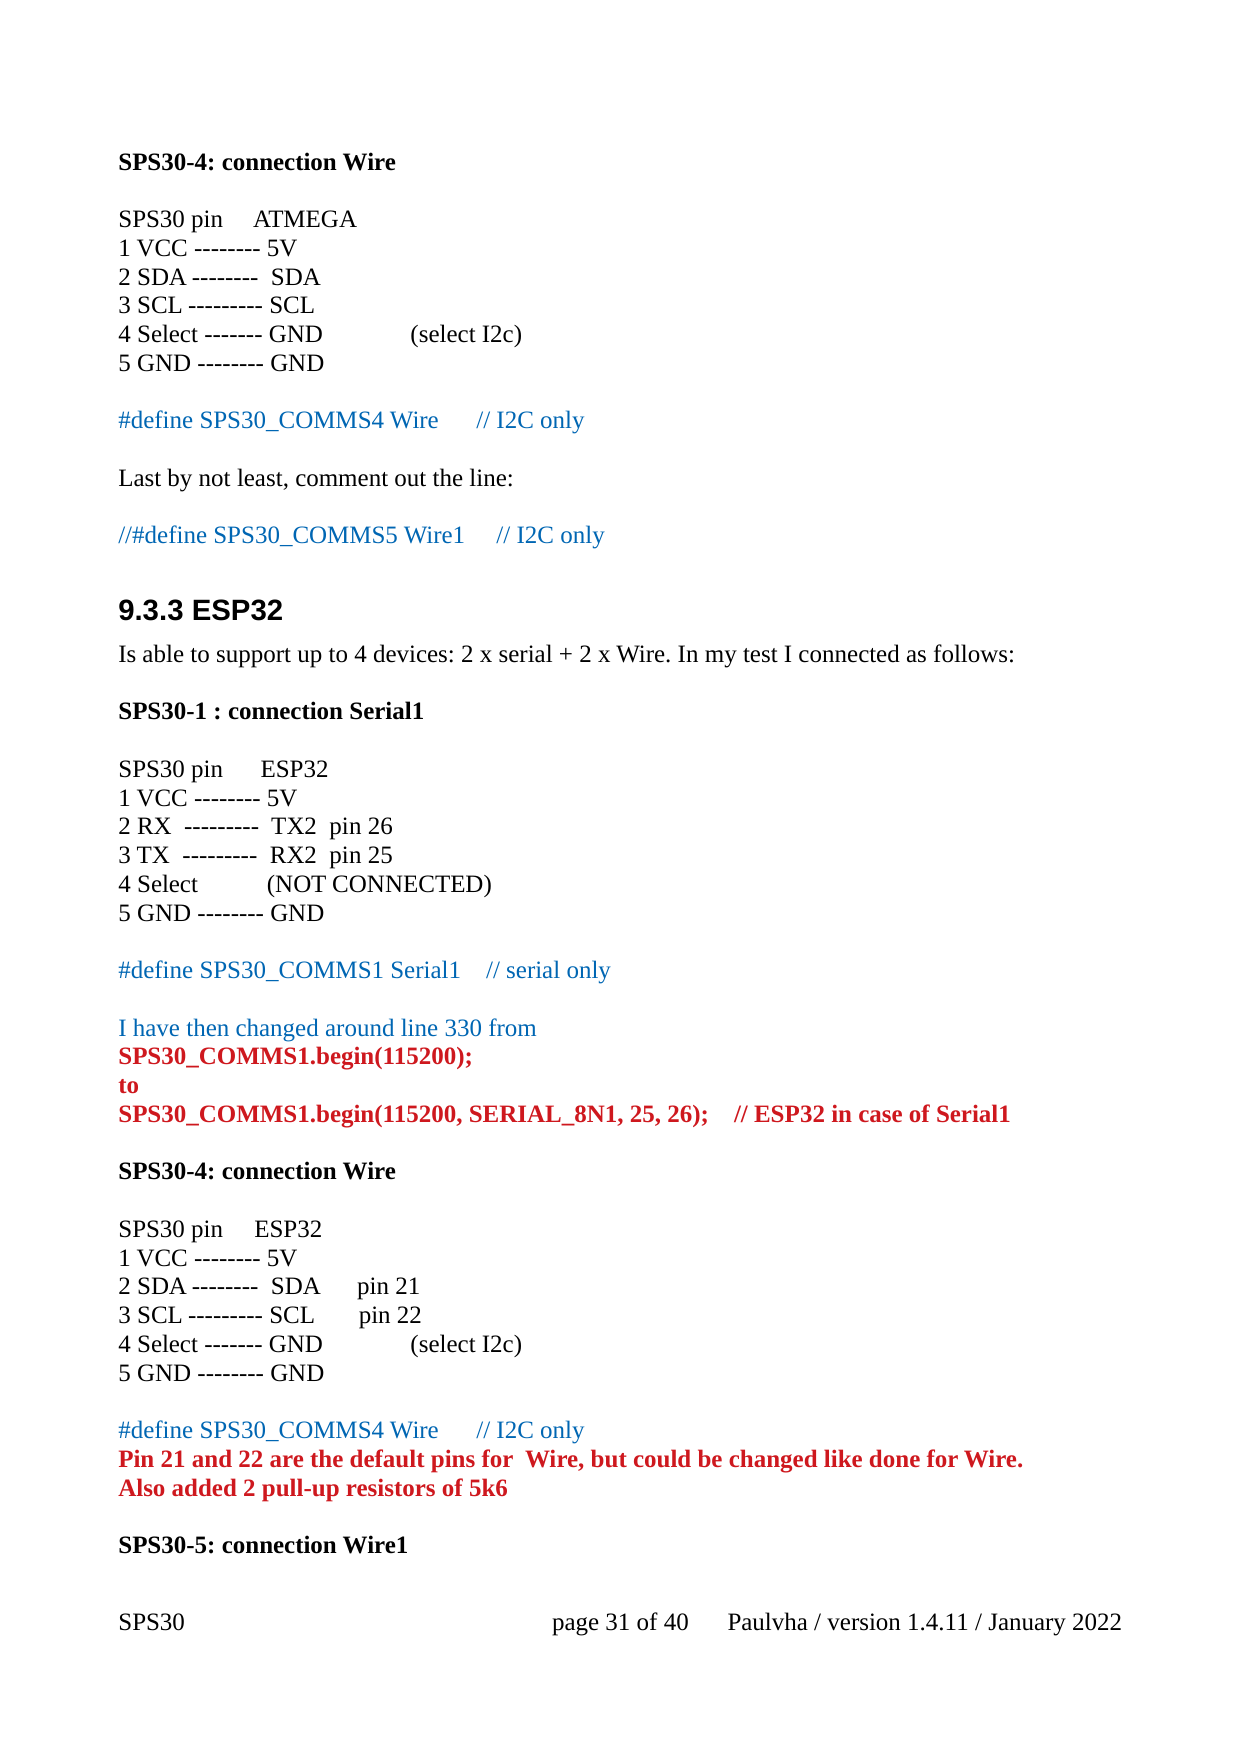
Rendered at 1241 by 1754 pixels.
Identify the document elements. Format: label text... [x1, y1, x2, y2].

text //#define SPS30_COMMS5 Wire1 // I2C only [118, 521, 1122, 549]
text 5 GND -------- GND [118, 348, 1122, 377]
text 5 GND -------- GND [118, 1358, 1122, 1386]
text 3 SCL --------- SCL pin 22 [118, 1300, 1122, 1329]
text SPS30-1 : connection Serial1 [118, 696, 1122, 725]
text Is able to support up to 4 devices: 2 x serial + 2 x Wire. In my test I connected as follows: [118, 639, 1122, 668]
text SPS30-5: connection Wire1 [118, 1530, 1122, 1559]
text SPS30-4: connection Wire [118, 147, 1122, 176]
text SPS30-4: connection Wire [118, 1156, 1122, 1185]
text to [118, 1070, 1122, 1099]
text 5 GND -------- GND [118, 898, 1122, 926]
text 2 SDA -------- SDA [118, 262, 1122, 291]
text 3 TX --------- RX2 pin 25 [118, 840, 1122, 869]
text SPS30 pin ATMEGA [118, 204, 1122, 233]
text Last by not least, comment out the line: [118, 463, 1122, 492]
text #define SPS30_COMMS1 Serial1 // serial only [118, 955, 1122, 984]
text 2 SDA -------- SDA pin 21 [118, 1271, 1122, 1300]
text SPS30_COMMS1.begin(115200); [118, 1041, 1122, 1070]
text SPS30 pin ESP32 [118, 754, 1122, 783]
text 4 Select (NOT CONNECTED) [118, 869, 1122, 898]
text 1 VCC -------- 5V [118, 783, 1122, 811]
text SPS30_COMMS1.begin(115200, SERIAL_8N1, 25, 26); // ESP32 in case of Serial1 [118, 1099, 1122, 1128]
text 3 SCL --------- SCL [118, 291, 1122, 319]
text #define SPS30_COMMS4 Wire // I2C only [118, 406, 1122, 434]
text 1 VCC -------- 5V [118, 233, 1122, 262]
text Pin 21 and 22 are the default pins for Wire, but could be changed like done for Wire. [118, 1444, 1122, 1473]
text 2 RX --------- TX2 pin 26 [118, 811, 1122, 840]
text Also added 2 pull-up resistors of 5k6 [118, 1473, 1122, 1501]
text I have then changed around line 330 from [118, 1013, 1122, 1041]
subtitle 9.3.3 ESP32 [118, 593, 1122, 626]
text SPS30 pin ESP32 [118, 1214, 1122, 1243]
text 4 Select ------- GND (select I2c) [118, 319, 1122, 348]
text #define SPS30_COMMS4 Wire // I2C only [118, 1415, 1122, 1444]
text 4 Select ------- GND (select I2c) [118, 1329, 1122, 1358]
text 1 VCC -------- 5V [118, 1243, 1122, 1271]
